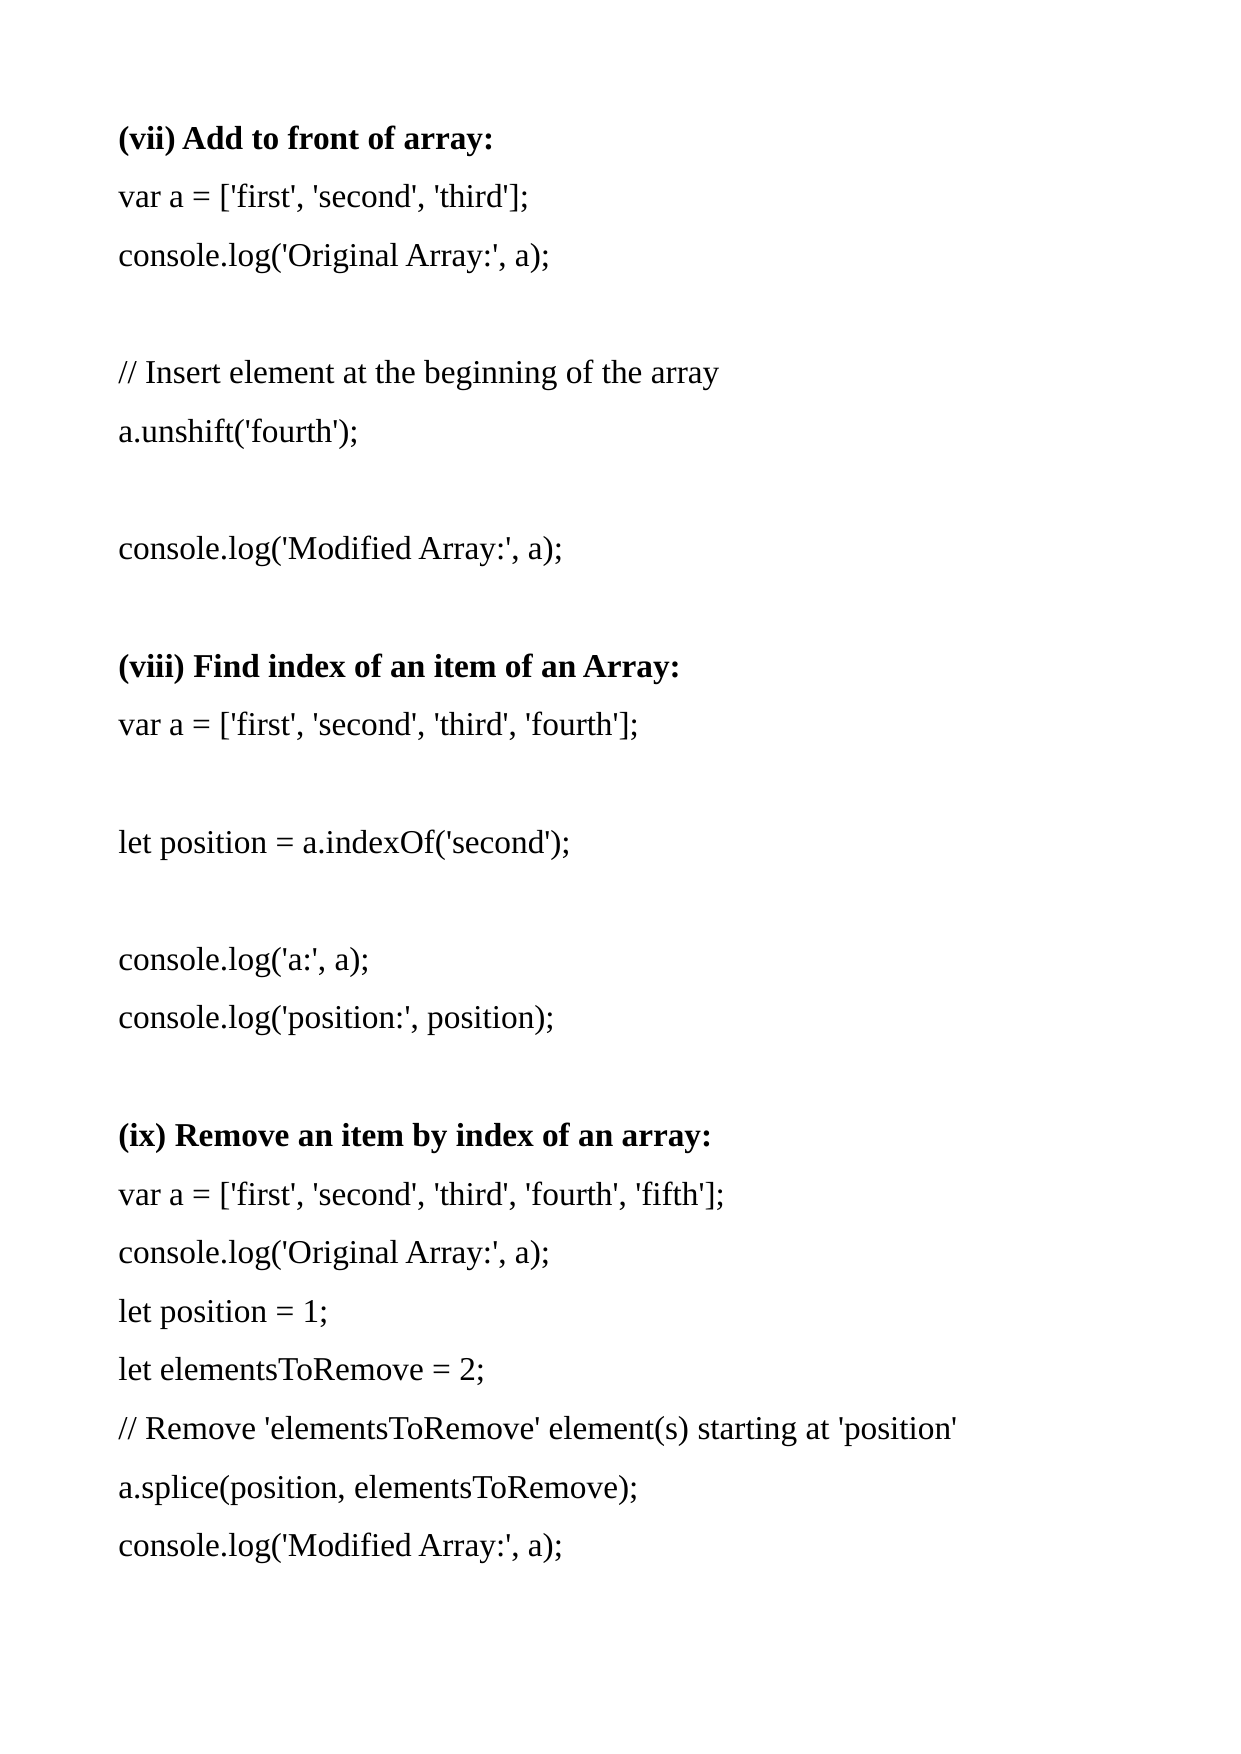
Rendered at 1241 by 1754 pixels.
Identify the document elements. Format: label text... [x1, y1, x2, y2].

text console.log('Modified Array:', a); [118, 529, 1122, 567]
text console.log('Modified Array:', a); [118, 1526, 1122, 1564]
text a.splice(position, elementsToRemove); [118, 1467, 1122, 1505]
text let position = 1; [118, 1291, 1122, 1329]
text // Remove 'elementsToRemove' element(s) starting at 'position' [118, 1408, 1122, 1447]
text let elementsToRemove = 2; [118, 1350, 1122, 1388]
text console.log('Original Array:', a); [118, 1232, 1122, 1271]
text (vii) Add to front of array: [118, 118, 1122, 156]
text // Insert element at the beginning of the array [118, 353, 1122, 391]
text var a = ['first', 'second', 'third', 'fourth', 'fifth']; [118, 1174, 1122, 1212]
text a.unshift('fourth'); [118, 411, 1122, 450]
text console.log('Original Array:', a); [118, 235, 1122, 274]
text var a = ['first', 'second', 'third', 'fourth']; [118, 704, 1122, 743]
text var a = ['first', 'second', 'third']; [118, 177, 1122, 215]
text console.log('position:', position); [118, 998, 1122, 1036]
text console.log('a:', a); [118, 939, 1122, 977]
text (viii) Find index of an item of an Array: [118, 646, 1122, 684]
text (ix) Remove an item by index of an array: [118, 1115, 1122, 1153]
text let position = a.indexOf('second'); [118, 822, 1122, 860]
